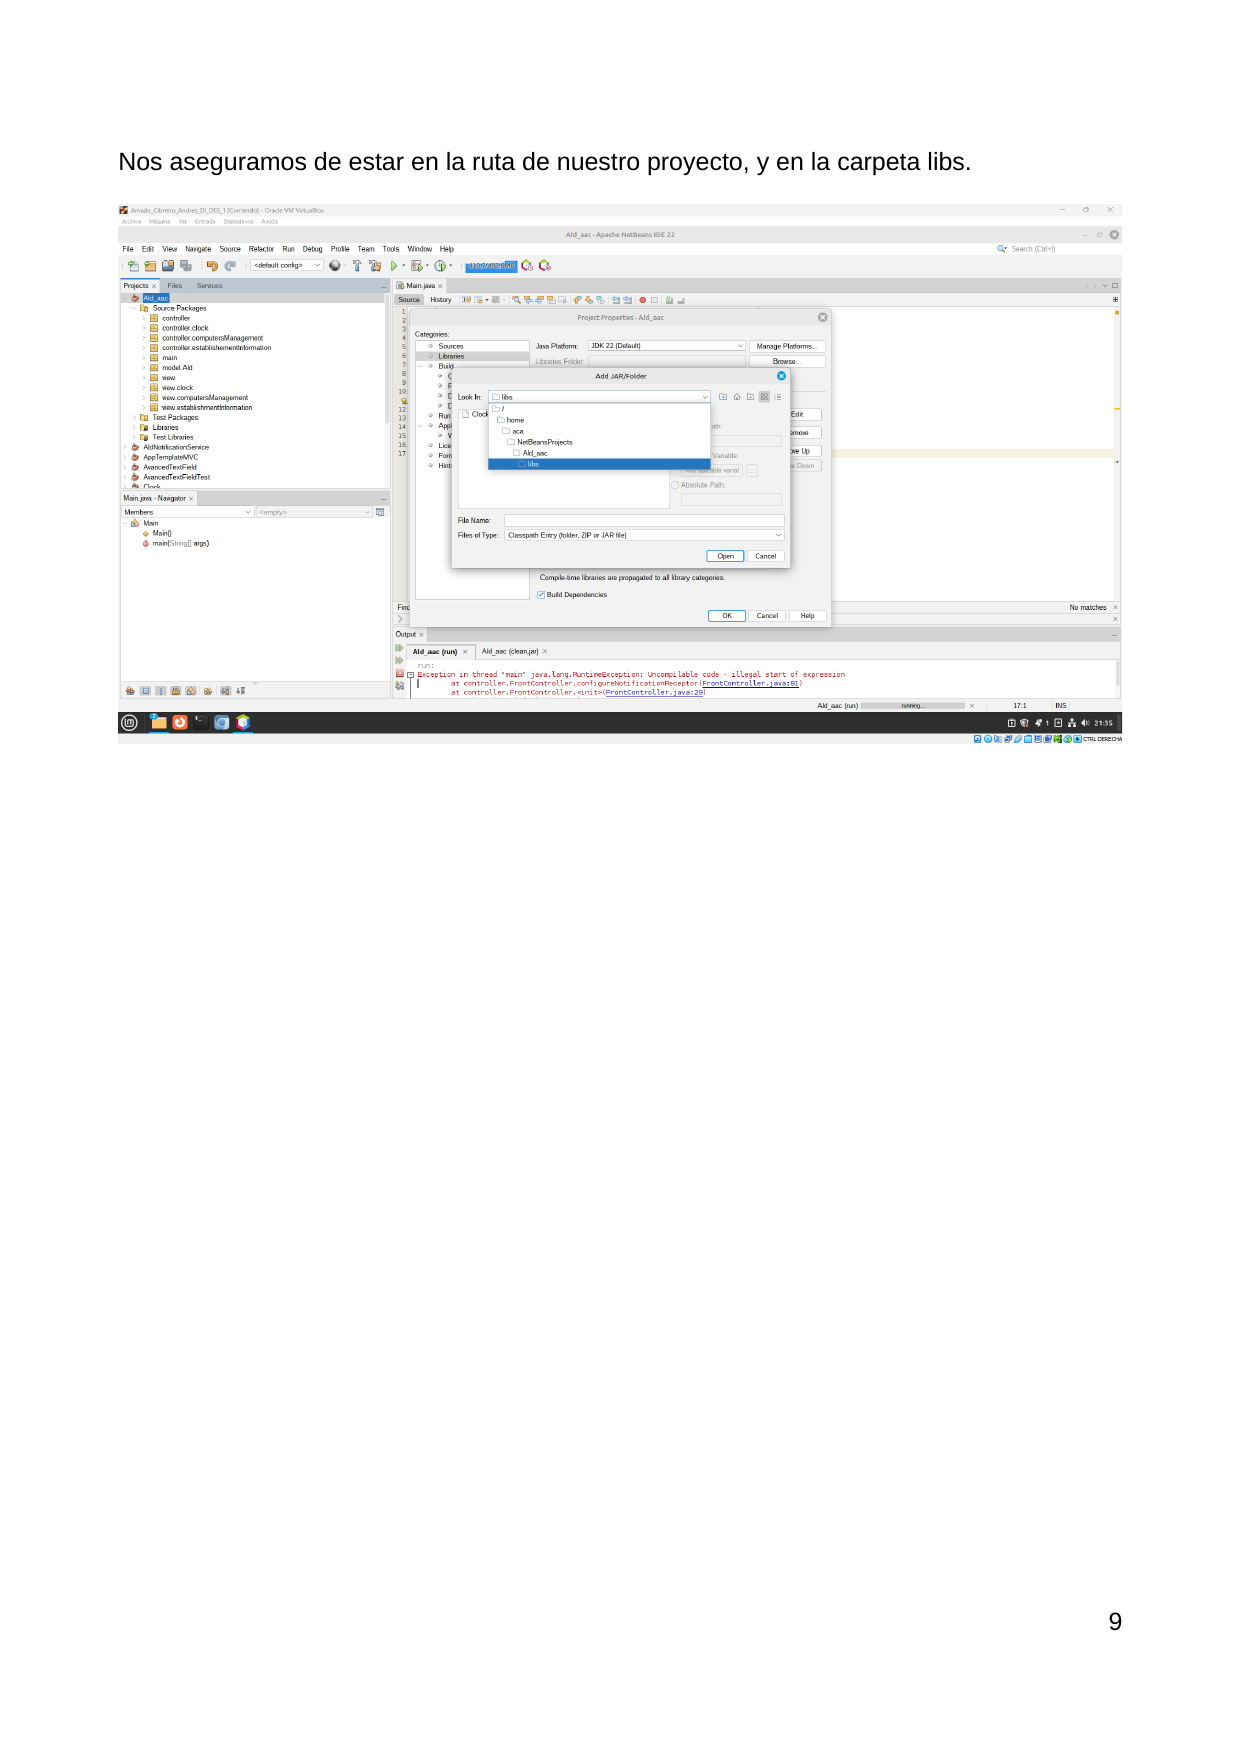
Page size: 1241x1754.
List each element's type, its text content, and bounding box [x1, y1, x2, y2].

picture [118, 204, 1123, 744]
text Nos aseguramos de estar en la ruta de nuestro proyecto, y en la carpeta libs. [118, 147, 1122, 176]
